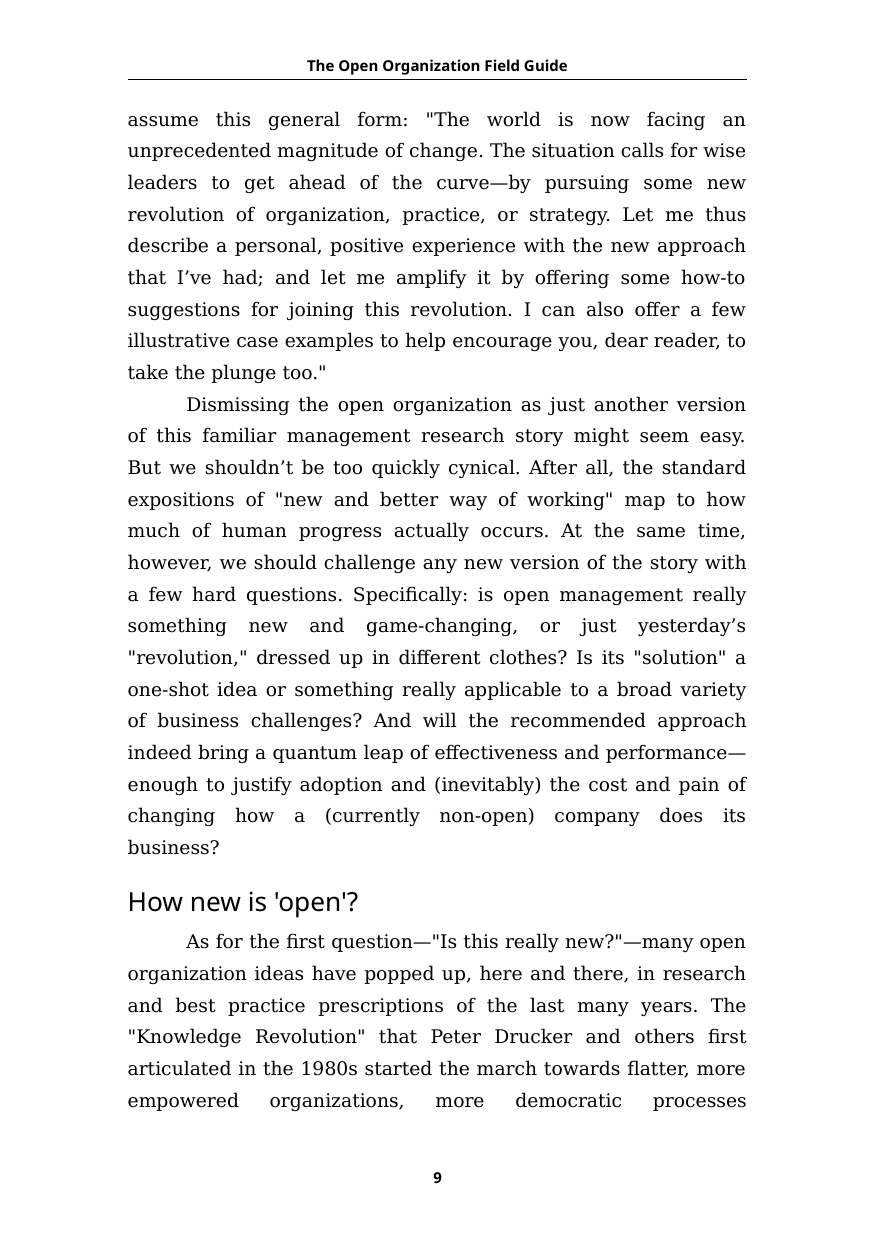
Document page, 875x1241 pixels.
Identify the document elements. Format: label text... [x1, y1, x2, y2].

text assume this general form: "The world is now facing an unprecedented magnitude of change. The situation calls for wise leaders to get ahead of the curve—by pursuing some new revolution of organization, practice, or strategy. Let me thus describe a personal, positive experience with the new approach that I’ve had; and let me amplify it by offering some how-to suggestions for joining this revolution. I can also offer a few illustrative case examples to help encourage you, dear reader, to take the plunge too." [127, 108, 747, 384]
text As for the first question—"Is this really new?"—many open organization ideas have popped up, here and there, in research and best practice prescriptions of the last many years. The "Knowledge Revolution" that Peter Drucker and others first articulated in the 1980s started the march towards flatter, more empowered organizations, more democratic processes [127, 931, 747, 1112]
text Dismissing the open organization as just another version of this familiar management research story might seem easy. But we shouldn’t be too quickly cynical. After all, the standard expositions of "new and better way of working" map to how much of human progress actually occurs. At the same time, however, we should challenge any new version of the story with a few hard questions. Specifically: is open management really something new and game-changing, or just yesterday’s "revolution," dressed up in different clothes? Is its "solution" a one-shot idea or something really applicable to a broad variety of business challenges? And will the recommended approach indeed bring a quantum leap of effectiveness and performance—enough to justify adoption and (inevitably) the cost and pain of changing how a (currently non-open) company does its business? [127, 393, 747, 859]
subtitle How new is 'open'? [127, 883, 747, 919]
